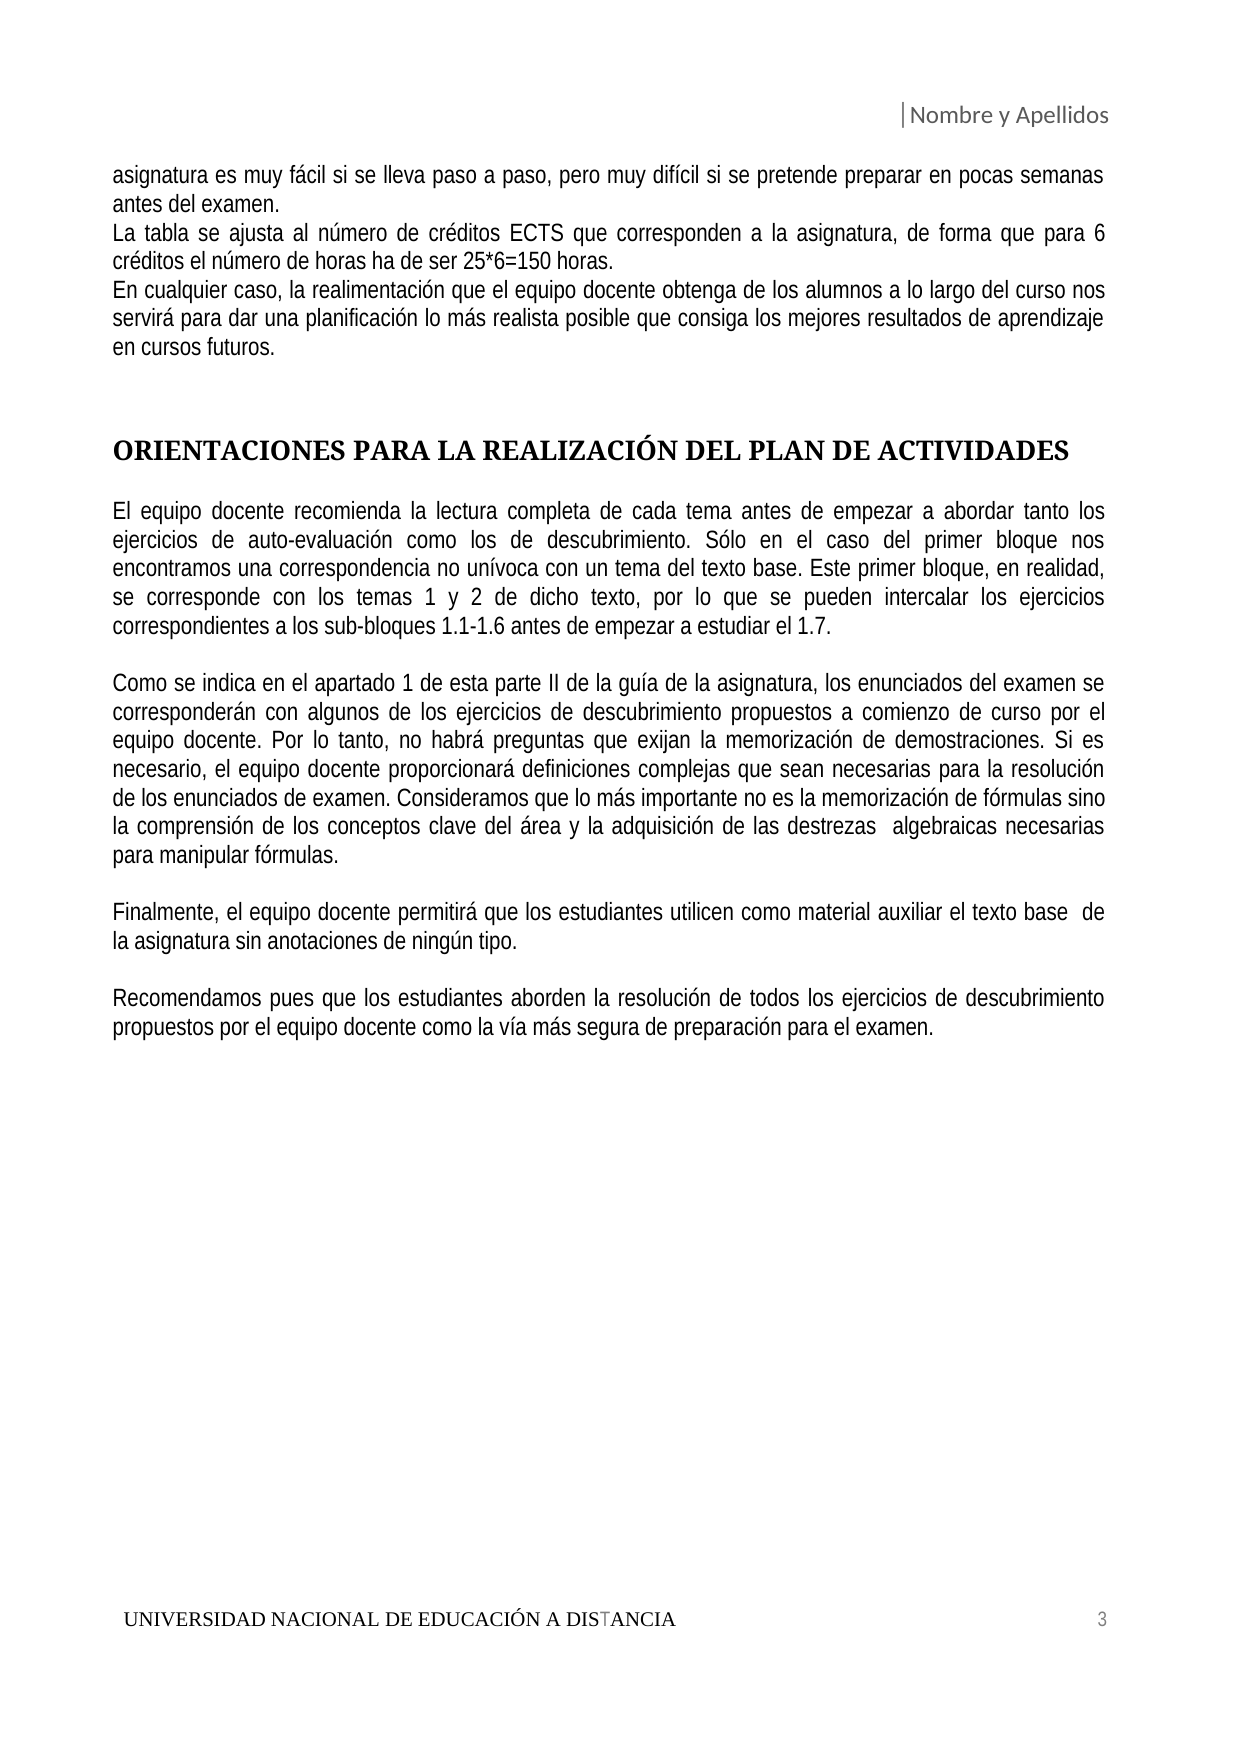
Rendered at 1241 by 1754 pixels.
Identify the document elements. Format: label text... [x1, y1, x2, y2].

text ORIENTACIONES PARA LA REALIZACIÓN DEL PLAN DE ACTIVIDADES [112, 432, 1107, 469]
text El equipo docente recomienda la lectura completa de cada tema antes de empezar a abordar tanto los ejercicios de auto-evaluación como los de descubrimiento. Sólo en el caso del primer bloque nos encontramos una correspondencia no unívoca con un tema del texto base. Este primer bloque, en realidad, se corresponde con los temas 1 y 2 de dicho texto, por lo que se pueden intercalar los ejercicios correspondientes a los sub-bloques 1.1-1.6 antes de empezar a estudiar el 1.7. [112, 496, 1107, 639]
text Finalmente, el equipo docente permitirá que los estudiantes utilicen como material auxiliar el texto base de la asignatura sin anotaciones de ningún tipo. [112, 897, 1107, 954]
text Como se indica en el apartado 1 de esta parte II de la guía de la asignatura, los enunciados del examen se corresponderán con algunos de los ejercicios de descubrimiento propuestos a comienzo de curso por el equipo docente. Por lo tanto, no habrá preguntas que exijan la memorización de demostraciones. Si es necesario, el equipo docente proporcionará definiciones complejas que sean necesarias para la resolución de los enunciados de examen. Consideramos que lo más importante no es la memorización de fórmulas sino la comprensión de los conceptos clave del área y la adquisición de las destrezas algebraicas necesarias para manipular fórmulas. [112, 668, 1107, 868]
text La tabla se ajusta al número de créditos ECTS que corresponden a la asignatura, de forma que para 6 créditos el número de horas ha de ser 25*6=150 horas. [112, 217, 1107, 275]
text Recomendamos pues que los estudiantes aborden la resolución de todos los ejercicios de descubrimiento propuestos por el equipo docente como la vía más segura de preparación para el examen. [112, 983, 1107, 1040]
text asignatura es muy fácil si se lleva paso a paso, pero muy difícil si se pretende preparar en pocas semanas antes del examen. [112, 160, 1107, 217]
text En cualquier caso, la realimentación que el equipo docente obtenga de los alumnos a lo largo del curso nos servirá para dar una planificación lo más realista posible que consiga los mejores resultados de aprendizaje en cursos futuros. [112, 275, 1107, 361]
